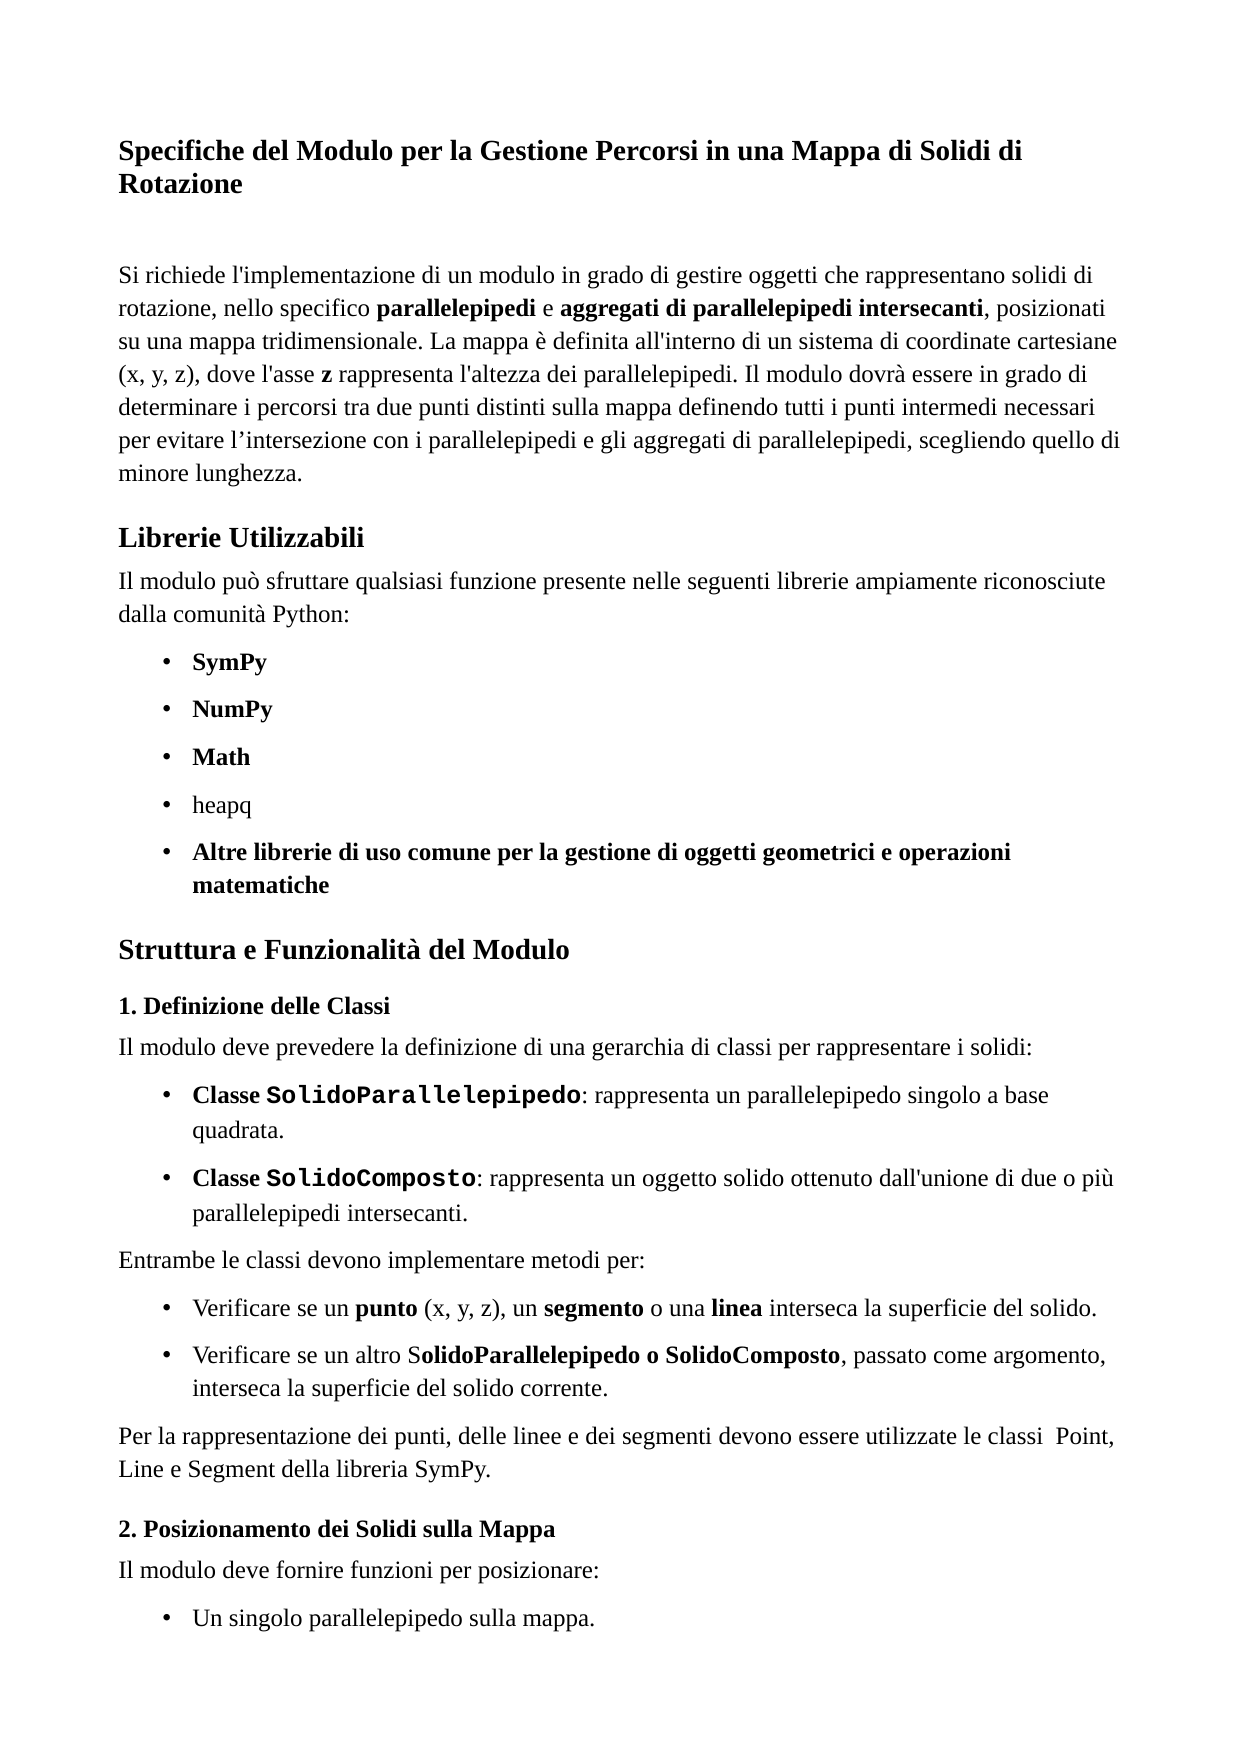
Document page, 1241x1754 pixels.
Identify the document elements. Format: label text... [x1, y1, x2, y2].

list SymPy [162, 647, 1122, 676]
list Verificare se un punto (x, y, z), un segmento o una linea interseca la superficie del solido. [162, 1293, 1122, 1322]
subtitle 2. Posizionamento dei Solidi sulla Mappa [118, 1514, 1122, 1543]
list heapq [162, 790, 1122, 818]
text Il modulo può sfruttare qualsiasi funzione presente nelle seguenti librerie ampiamente riconosciute dalla comunità Python: [118, 566, 1122, 628]
list Un singolo parallelepipedo sulla mappa. [162, 1603, 1122, 1632]
list Classe SolidoParallelepipedo: rappresenta un parallelepipedo singolo a base quadrata. [162, 1080, 1122, 1144]
list Math [162, 742, 1122, 771]
text Il modulo deve prevedere la definizione di una gerarchia di classi per rappresentare i solidi: [118, 1032, 1122, 1061]
text Si richiede l'implementazione di un modulo in grado di gestire oggetti che rappresentano solidi di rotazione, nello specifico parallelepipedi e aggregati di parallelepipedi intersecanti, posizionati su una mappa tridimensionale. La mappa è definita all'interno di un sistema di coordinate cartesiane (x, y, z), dove l'asse z rappresenta l'altezza dei parallelepipedi. Il modulo dovrà essere in grado di determinare i percorsi tra due punti distinti sulla mappa definendo tutti i punti intermedi necessari per evitare l’intersezione con i parallelepipedi e gli aggregati di parallelepipedi, scegliendo quello di minore lunghezza. [118, 260, 1122, 487]
subtitle 1. Definizione delle Classi [118, 991, 1122, 1020]
subtitle Specifiche del Modulo per la Gestione Percorsi in una Mappa di Solidi di Rotazione [118, 133, 1122, 200]
text Per la rappresentazione dei punti, delle linee e dei segmenti devono essere utilizzate le classi Point, Line e Segment della libreria SymPy. [118, 1421, 1122, 1483]
list NumPy [162, 694, 1122, 723]
list Classe SolidoComposto: rappresenta un oggetto solido ottenuto dall'unione di due o più parallelepipedi intersecanti. [162, 1163, 1122, 1226]
list Altre librerie di uso comune per la gestione di oggetti geometrici e operazioni matematiche [162, 837, 1122, 899]
text Il modulo deve fornire funzioni per posizionare: [118, 1556, 1122, 1584]
text Entrambe le classi devono implementare metodi per: [118, 1245, 1122, 1274]
subtitle Librerie Utilizzabili [118, 520, 1122, 554]
subtitle Struttura e Funzionalità del Modulo [118, 932, 1122, 966]
list Verificare se un altro SolidoParallelepipedo o SolidoComposto, passato come argomento, interseca la superficie del solido corrente. [162, 1341, 1122, 1402]
